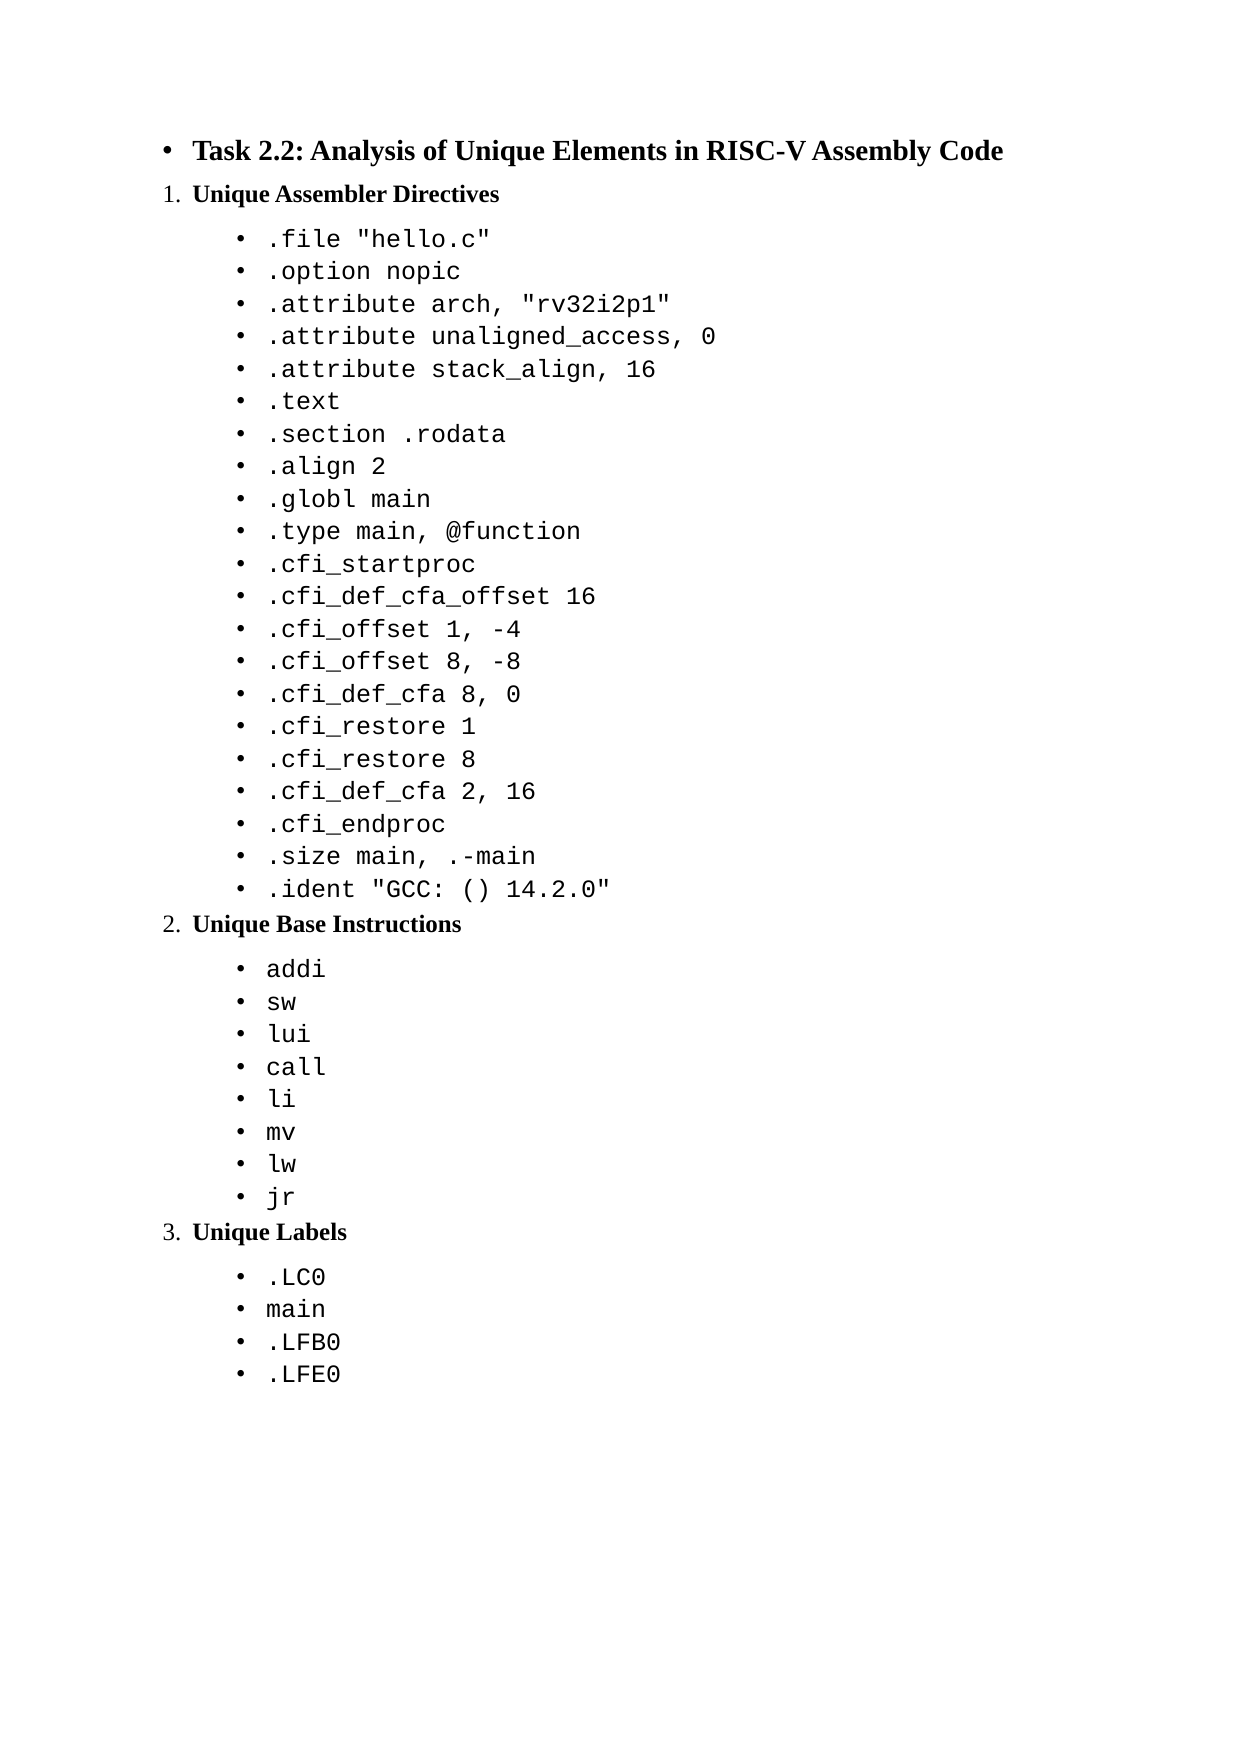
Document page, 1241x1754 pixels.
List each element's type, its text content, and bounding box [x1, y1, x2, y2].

list .LC0 [236, 1264, 1122, 1292]
list .text [236, 389, 1122, 417]
list sw [236, 989, 1122, 1017]
list lui [236, 1022, 1122, 1050]
list Unique Assembler Directives [162, 179, 1122, 208]
list .option nopic [236, 259, 1122, 287]
list .ident "GCC: () 14.2.0" [236, 876, 1122, 905]
list .cfi_restore 1 [236, 714, 1122, 742]
list .cfi_offset 1, -4 [236, 616, 1122, 645]
list .attribute unaligned_access, 0 [236, 324, 1122, 352]
list .LFB0 [236, 1329, 1122, 1357]
list jr [236, 1184, 1122, 1212]
list .cfi_startproc [236, 551, 1122, 580]
list .attribute arch, "rv32i2p1" [236, 291, 1122, 320]
list .section .rodata [236, 421, 1122, 450]
list .LFE0 [236, 1362, 1122, 1390]
list mv [236, 1119, 1122, 1147]
list .size main, .-main [236, 844, 1122, 872]
list .cfi_restore 8 [236, 746, 1122, 775]
list Unique Labels [162, 1217, 1122, 1245]
list .align 2 [236, 454, 1122, 482]
list .cfi_endproc [236, 811, 1122, 840]
list .cfi_def_cfa 8, 0 [236, 681, 1122, 710]
list .attribute stack_align, 16 [236, 356, 1122, 385]
list addi [236, 957, 1122, 985]
list .cfi_offset 8, -8 [236, 649, 1122, 677]
list Unique Base Instructions [162, 909, 1122, 938]
list call [236, 1054, 1122, 1082]
list .globl main [236, 486, 1122, 515]
list lw [236, 1152, 1122, 1180]
list .type main, @function [236, 519, 1122, 547]
list .file "hello.c" [236, 226, 1122, 255]
list li [236, 1087, 1122, 1115]
list .cfi_def_cfa 2, 16 [236, 779, 1122, 807]
subtitle Task 2.2: Analysis of Unique Elements in RISC-V Assembly Code [162, 133, 1122, 166]
list main [236, 1297, 1122, 1325]
list .cfi_def_cfa_offset 16 [236, 584, 1122, 612]
